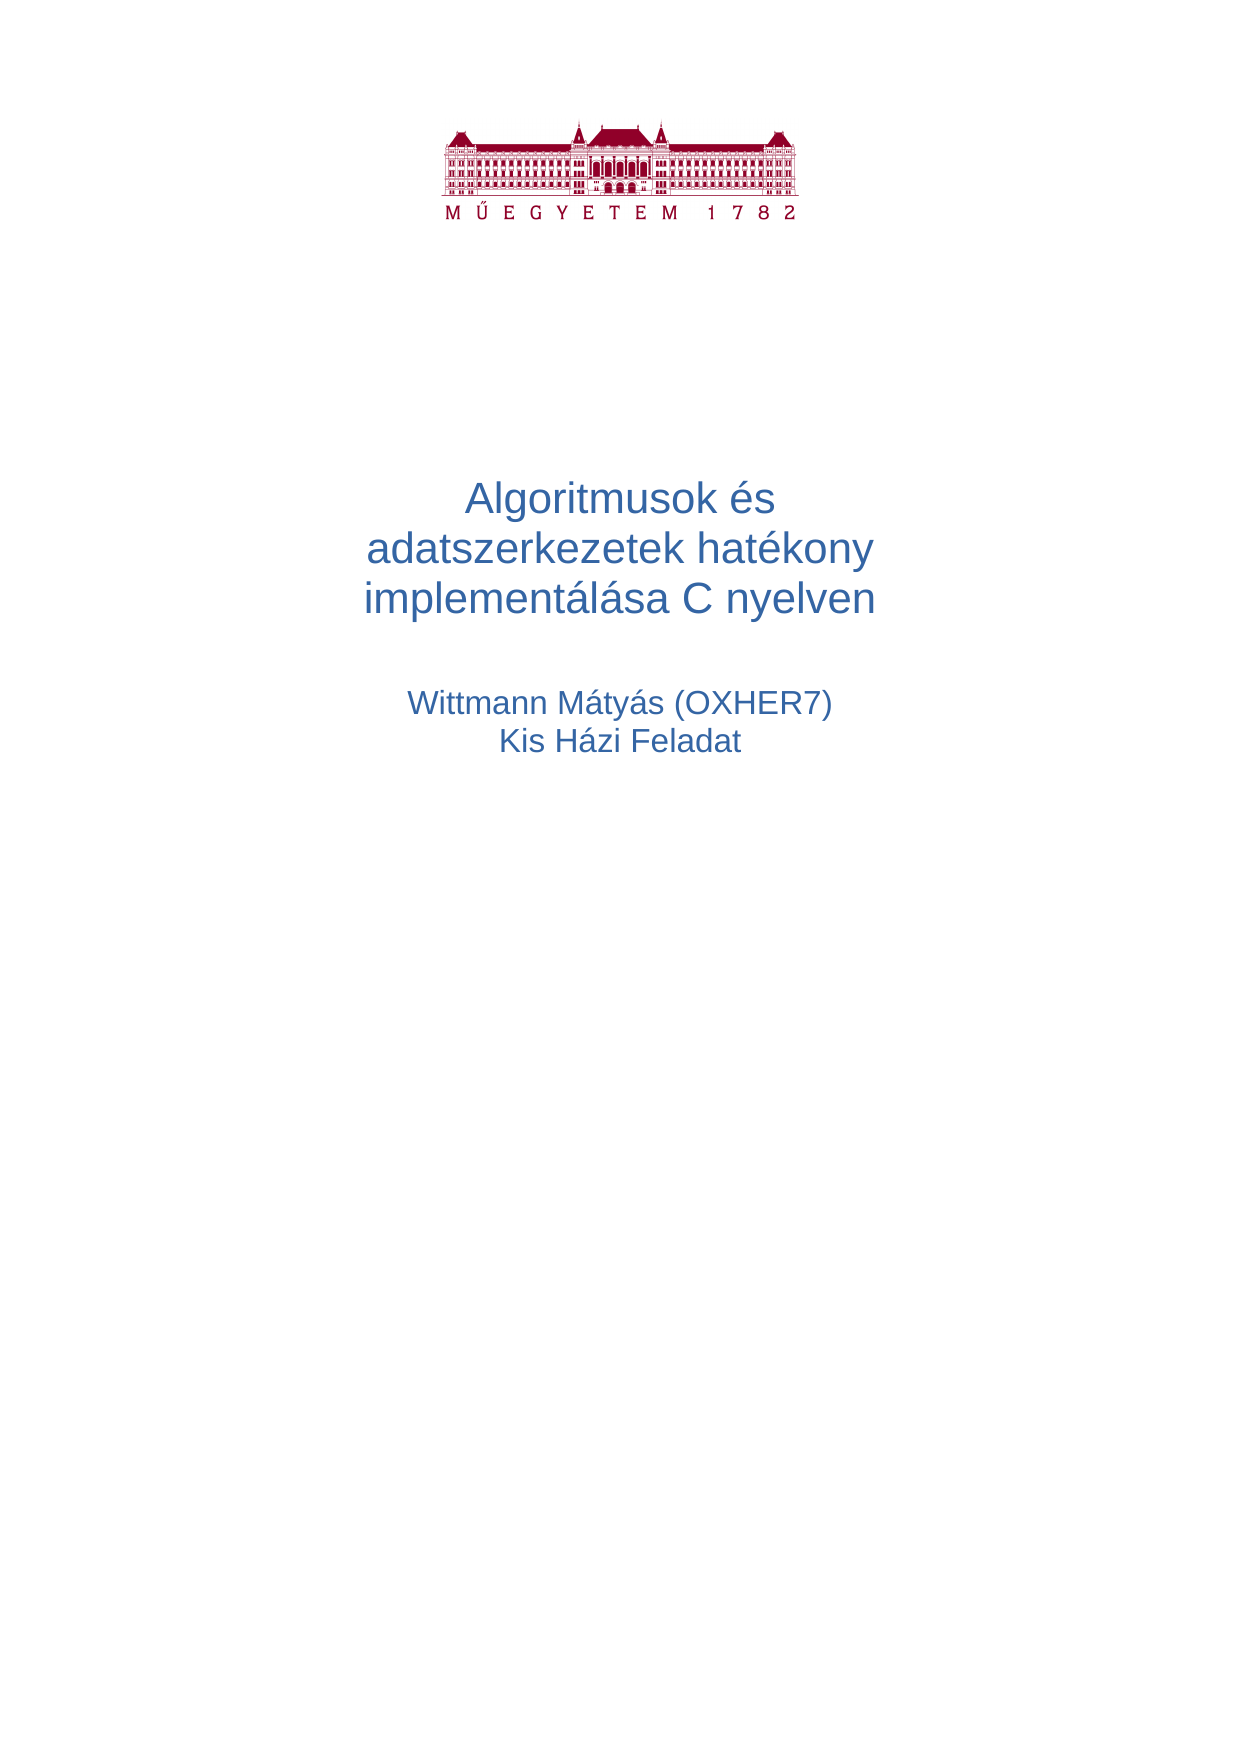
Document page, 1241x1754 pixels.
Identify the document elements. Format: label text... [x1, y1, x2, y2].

picture [441, 118, 799, 220]
text Wittmann Mátyás (OXHER7) Kis Házi Feladat [118, 683, 1122, 760]
text Algoritmusok és adatszerkezetek hatékony implementálása C nyelven [118, 472, 1122, 623]
